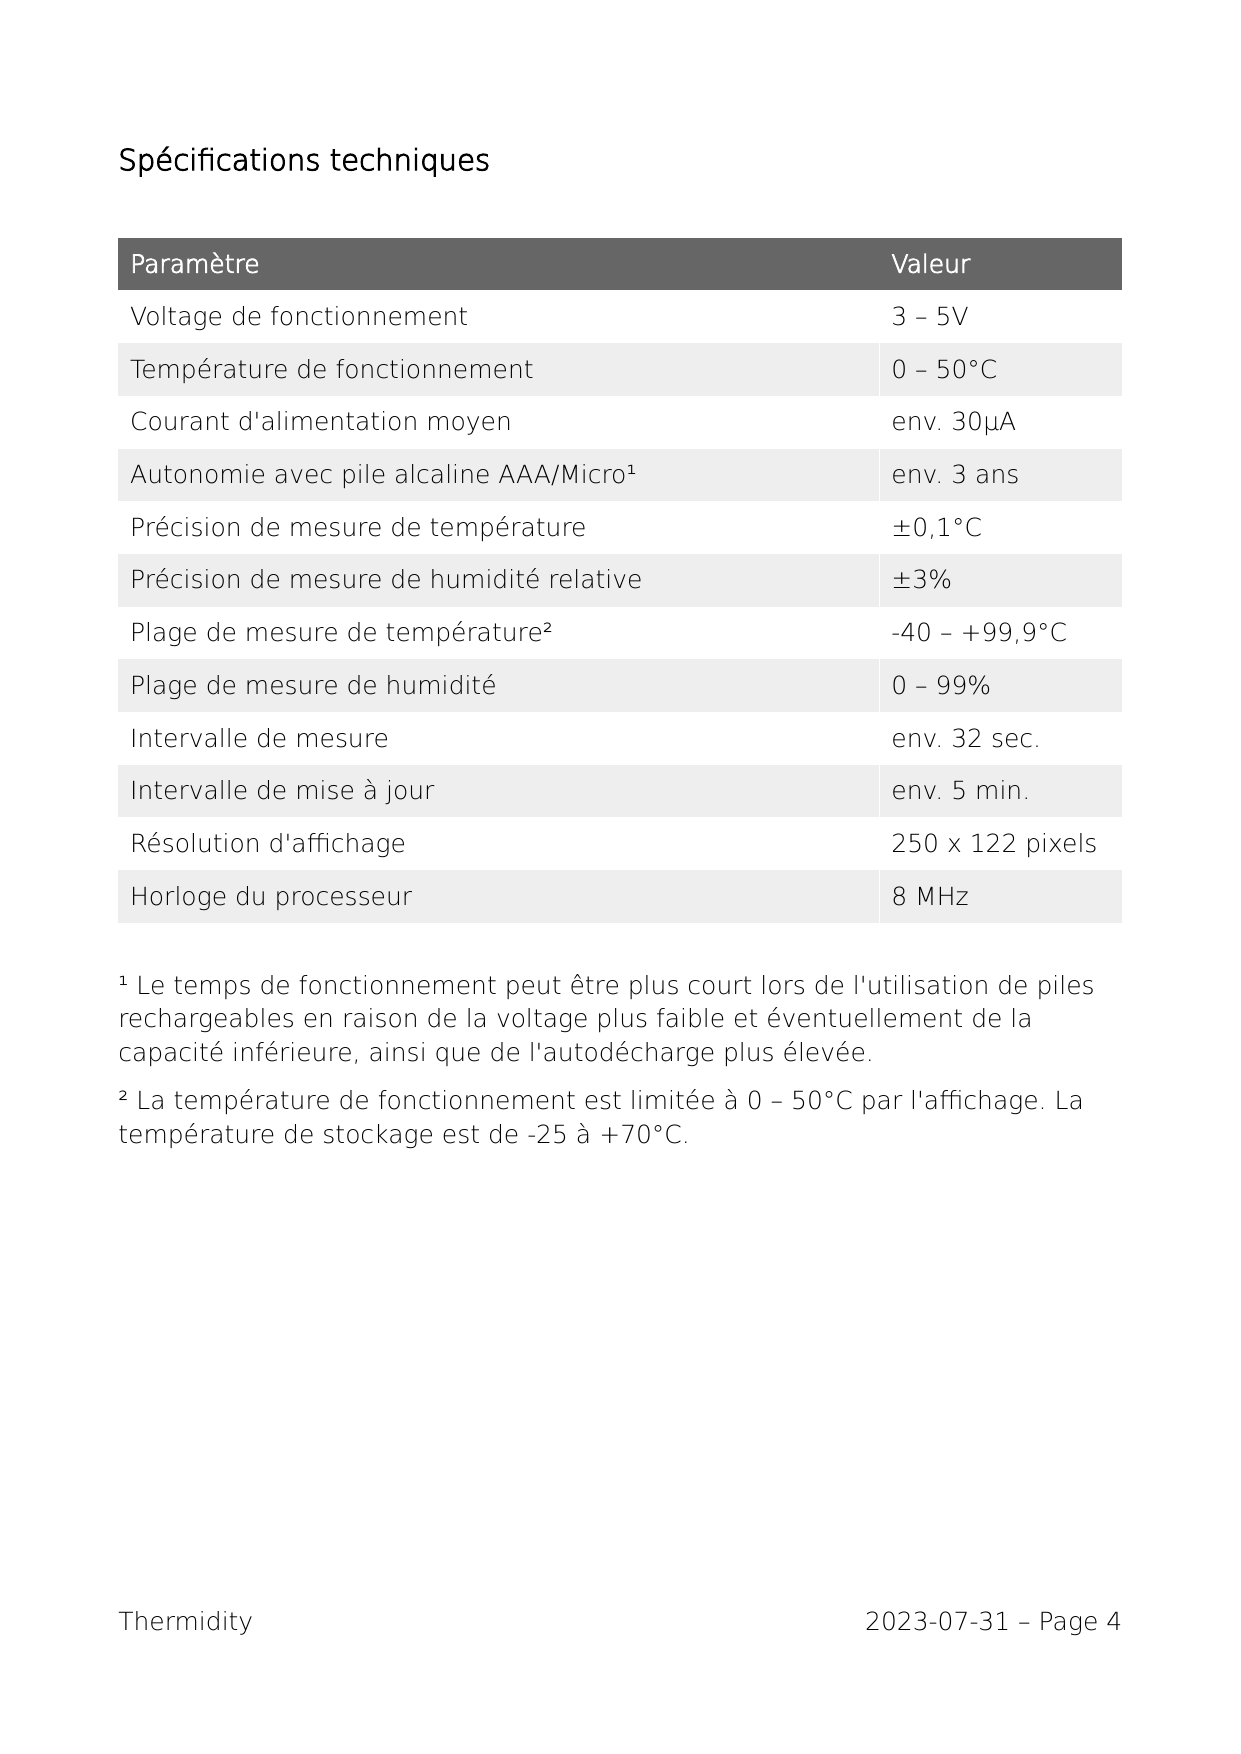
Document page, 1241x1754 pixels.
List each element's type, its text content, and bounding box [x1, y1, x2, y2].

table_cell 250 x 122 pixels [880, 818, 1122, 870]
text ¹ Le temps de fonctionnement peut être plus court lors de l'utilisation de piles rechargeables en raison de la voltage plus faible et éventuellement de la capacité inférieure, ainsi que de l'autodécharge plus élevée. [118, 971, 1122, 1067]
table_cell Horloge du processeur [118, 870, 879, 923]
table_cell env. 5 min. [880, 765, 1122, 817]
table_cell Plage de mesure de humidité [118, 659, 879, 712]
table_cell Résolution d'affichage [118, 818, 879, 870]
text ² La température de fonctionnement est limitée à 0 – 50°C par l'affichage. La température de stockage est de -25 à +70°C. [118, 1086, 1122, 1149]
table_cell Voltage de fonctionnement [118, 290, 879, 343]
table_cell env. 3 ans [880, 449, 1122, 501]
table_cell Précision de mesure de température [118, 501, 879, 554]
table_cell Intervalle de mesure [118, 712, 879, 765]
subtitle Spécifications techniques [118, 143, 1122, 177]
table_cell 0 – 99% [880, 659, 1122, 712]
table_cell env. 30µA [880, 396, 1122, 448]
table_cell ±0,1°C [880, 501, 1122, 554]
table_cell 0 – 50°C [880, 343, 1122, 396]
table_cell 3 – 5V [880, 290, 1122, 343]
table_cell -40 – +99,9°C [880, 607, 1122, 659]
table_cell 8 MHz [880, 870, 1122, 923]
table_cell ±3% [880, 554, 1122, 607]
table_cell Courant d'alimentation moyen [118, 396, 879, 448]
table_cell Plage de mesure de température² [118, 607, 879, 659]
table_cell Température de fonctionnement [118, 343, 879, 396]
table_cell env. 32 sec. [880, 712, 1122, 765]
table_cell Intervalle de mise à jour [118, 765, 879, 817]
table_cell Autonomie avec pile alcaline AAA/Micro¹ [118, 449, 879, 501]
table_cell Précision de mesure de humidité relative [118, 554, 879, 607]
